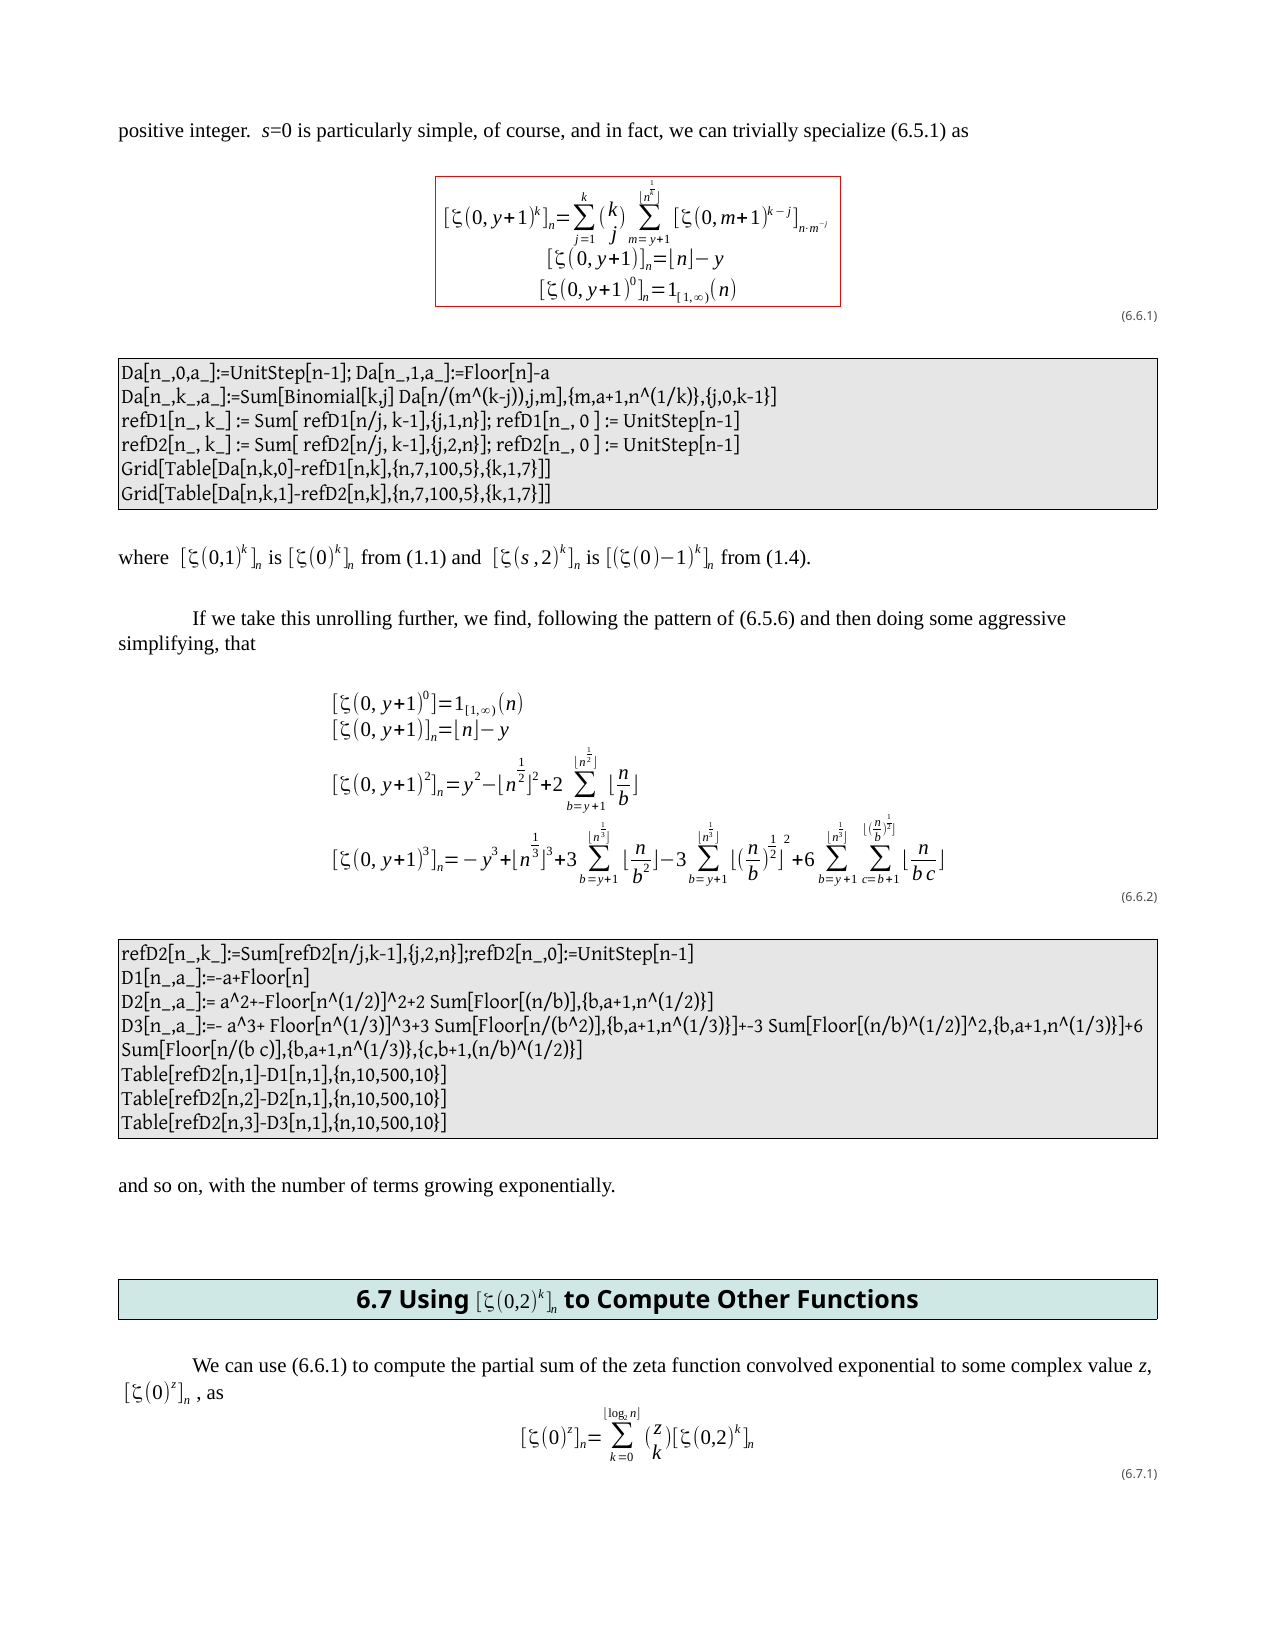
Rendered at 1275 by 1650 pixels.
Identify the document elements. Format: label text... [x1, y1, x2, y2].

text (6.6.2) [118, 888, 1157, 905]
text where isfrom (1.1) and isfrom (1.4). [118, 543, 1157, 572]
text refD2[n_, k_] := Sum[ refD2[n/j, k-1],{j,2,n}]; refD2[n_, 0 ] := UnitStep[n-1] [119, 430, 1157, 454]
text and so on, with the number of terms growing exponentially. [118, 1172, 1157, 1197]
text We can use (6.6.1) to compute the partial sum of the zeta function convolved exponential to some complex value z, , as [118, 1353, 1157, 1407]
text D1[n_,a_]:=-a+Floor[n] [310, 963, 1157, 987]
text If we take this unrolling further, we find, following the pattern of (6.5.6) and then doing some aggressive simplifying, that [118, 606, 1157, 654]
text Table[refD2[n,3]-D3[n,1],{n,10,500,10}] [119, 1108, 1157, 1138]
text Table[refD2[n,1]-D1[n,1],{n,10,500,10}] [447, 1060, 1157, 1084]
text Da[n_,k_,a_]:=Sum[Binomial[k,j] Da[n/(m^(k-j)),j,m],{m,a+1,n^(1/k)},{j,0,k-1}] [550, 382, 1157, 406]
text Now, it happens to be the case that we can compute in constant time with Faulhaber's formula if s is 0 or a positive integer. s=0 is particularly simple, of course, and in fact, we can trivially specialize (6.5.1) as [118, 118, 1157, 142]
text Grid[Table[Da[n,k,0]-refD1[n,k],{n,7,100,5},{k,1,7}]] [551, 454, 1157, 479]
text D2[n_,a_]:= a^2+-Floor[n^(1/2)]^2+2 Sum[Floor[(n/b)],{b,a+1,n^(1/2)}] [310, 987, 1157, 1011]
text (6.7.1) [118, 1465, 1157, 1482]
text refD1[n_, k_] := Sum[ refD1[n/j, k-1],{j,1,n}]; refD1[n_, 0 ] := UnitStep[n-1] [741, 406, 1157, 430]
text D3[n_,a_]:=- a^3+ Floor[n^(1/3)]^3+3 Sum[Floor[n/(b^2)],{b,a+1,n^(1/3)}]+-3 Sum[Floor[(n/b)^(1/2)]^2,{b,a+1,n^(1/3)}]+6 Sum[Floor[n/(b c)],{b,a+1,n^(1/3)},{c,b+1,(n/b)^(1/2)}] [119, 1011, 1157, 1060]
title 6.7 Usingto Compute Other Functions [119, 1280, 1157, 1319]
text (6.6.1) [118, 307, 1157, 324]
text Da[n_,0,a_]:=UnitStep[n-1]; Da[n_,1,a_]:=Floor[n]-a [119, 359, 1157, 382]
text Table[refD2[n,2]-D2[n,1],{n,10,500,10}] [447, 1084, 1157, 1108]
text Grid[Table[Da[n,k,1]-refD2[n,k],{n,7,100,5},{k,1,7}]] [119, 479, 1157, 509]
text refD2[n_,k_]:=Sum[refD2[n/j,k-1],{j,2,n}];refD2[n_,0]:=UnitStep[n-1] [119, 940, 1157, 963]
